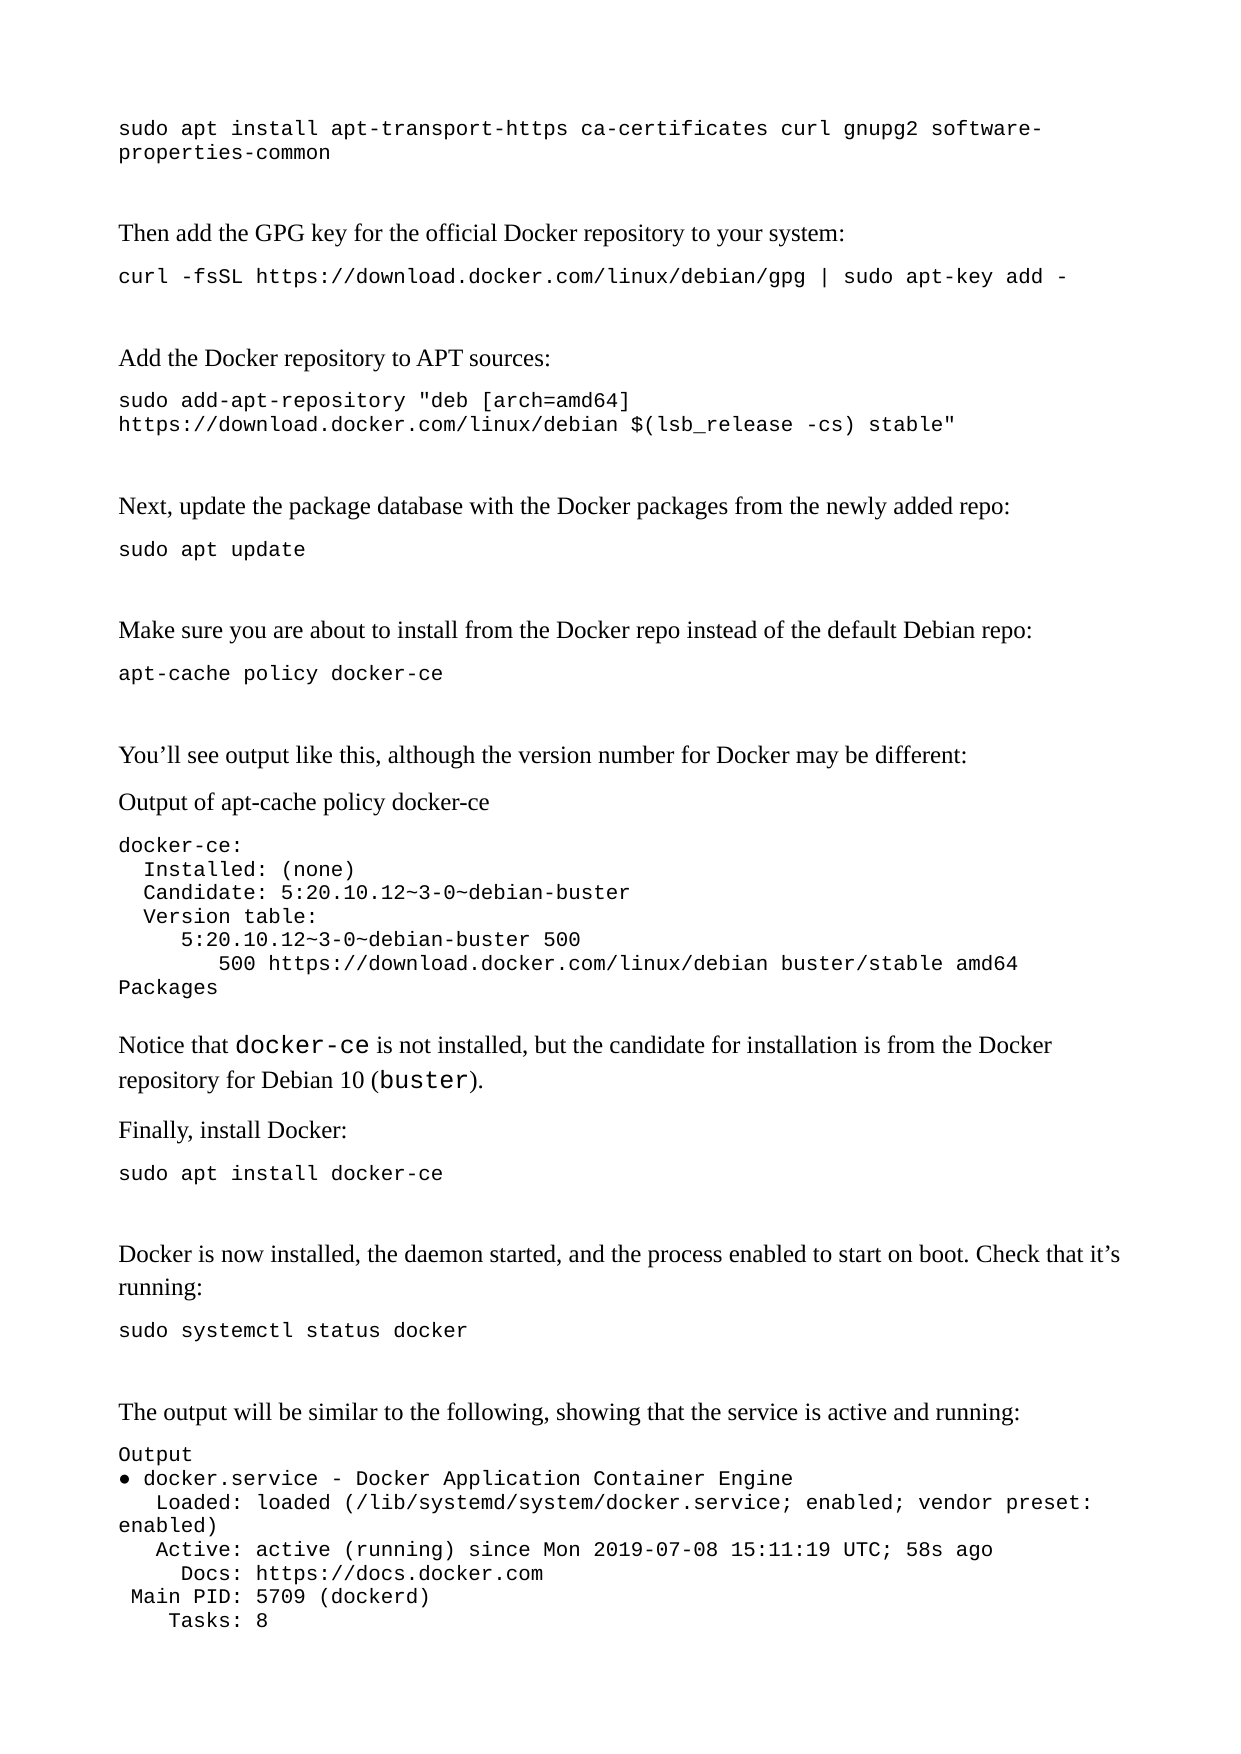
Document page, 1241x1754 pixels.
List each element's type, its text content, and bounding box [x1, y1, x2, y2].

text apt-cache policy docker-ce [118, 663, 1122, 687]
text Tasks: 8 [118, 1610, 1122, 1633]
text ● docker.service - Docker Application Container Engine [118, 1468, 1122, 1492]
text Active: active (running) since Mon 2019-07-08 15:11:19 UTC; 58s ago [118, 1539, 1122, 1563]
text Loaded: loaded (/lib/systemd/system/docker.service; enabled; vendor preset: enabled) [118, 1492, 1122, 1539]
text Version table: [118, 906, 1122, 929]
text curl -fsSL https://download.docker.com/linux/debian/gpg | sudo apt-key add - [118, 266, 1122, 290]
text sudo apt install docker-ce [118, 1163, 1122, 1186]
text Next, update the package database with the Docker packages from the newly added repo: [118, 491, 1122, 520]
text Docs: https://docs.docker.com [118, 1563, 1122, 1586]
text Output of apt-cache policy docker-ce [118, 787, 1122, 816]
text docker-ce: [118, 835, 1122, 858]
text Finally, install Docker: [118, 1115, 1122, 1144]
text Add the Docker repository to APT sources: [118, 343, 1122, 372]
text Main PID: 5709 (dockerd) [118, 1586, 1122, 1610]
text You’ll see output like this, although the version number for Docker may be different: [118, 740, 1122, 768]
text sudo systemctl status docker [118, 1320, 1122, 1344]
text sudo apt install apt-transport-https ca-certificates curl gnupg2 software-properties-common [118, 118, 1122, 165]
text sudo apt update [118, 538, 1122, 562]
text The output will be similar to the following, showing that the service is active and running: [118, 1397, 1122, 1426]
text Installed: (none) [118, 858, 1122, 882]
text Notice that docker-ce is not installed, but the candidate for installation is from the Docker repository for Debian 10 (buster). [118, 1030, 1122, 1096]
text Docker is now installed, the daemon started, and the process enabled to start on boot. Check that it’s running: [118, 1239, 1122, 1301]
text Then add the GPG key for the official Docker repository to your system: [118, 218, 1122, 247]
text 5:20.10.12~3-0~debian-buster 500 [118, 929, 1122, 953]
text 500 https://download.docker.com/linux/debian buster/stable amd64 Packages [118, 953, 1122, 1000]
text sudo add-apt-repository "deb [arch=amd64] https://download.docker.com/linux/debian $(lsb_release -cs) stable" [118, 391, 1122, 438]
text Candidate: 5:20.10.12~3-0~debian-buster [118, 882, 1122, 906]
text Output [118, 1444, 1122, 1468]
text Make sure you are about to install from the Docker repo instead of the default Debian repo: [118, 615, 1122, 644]
